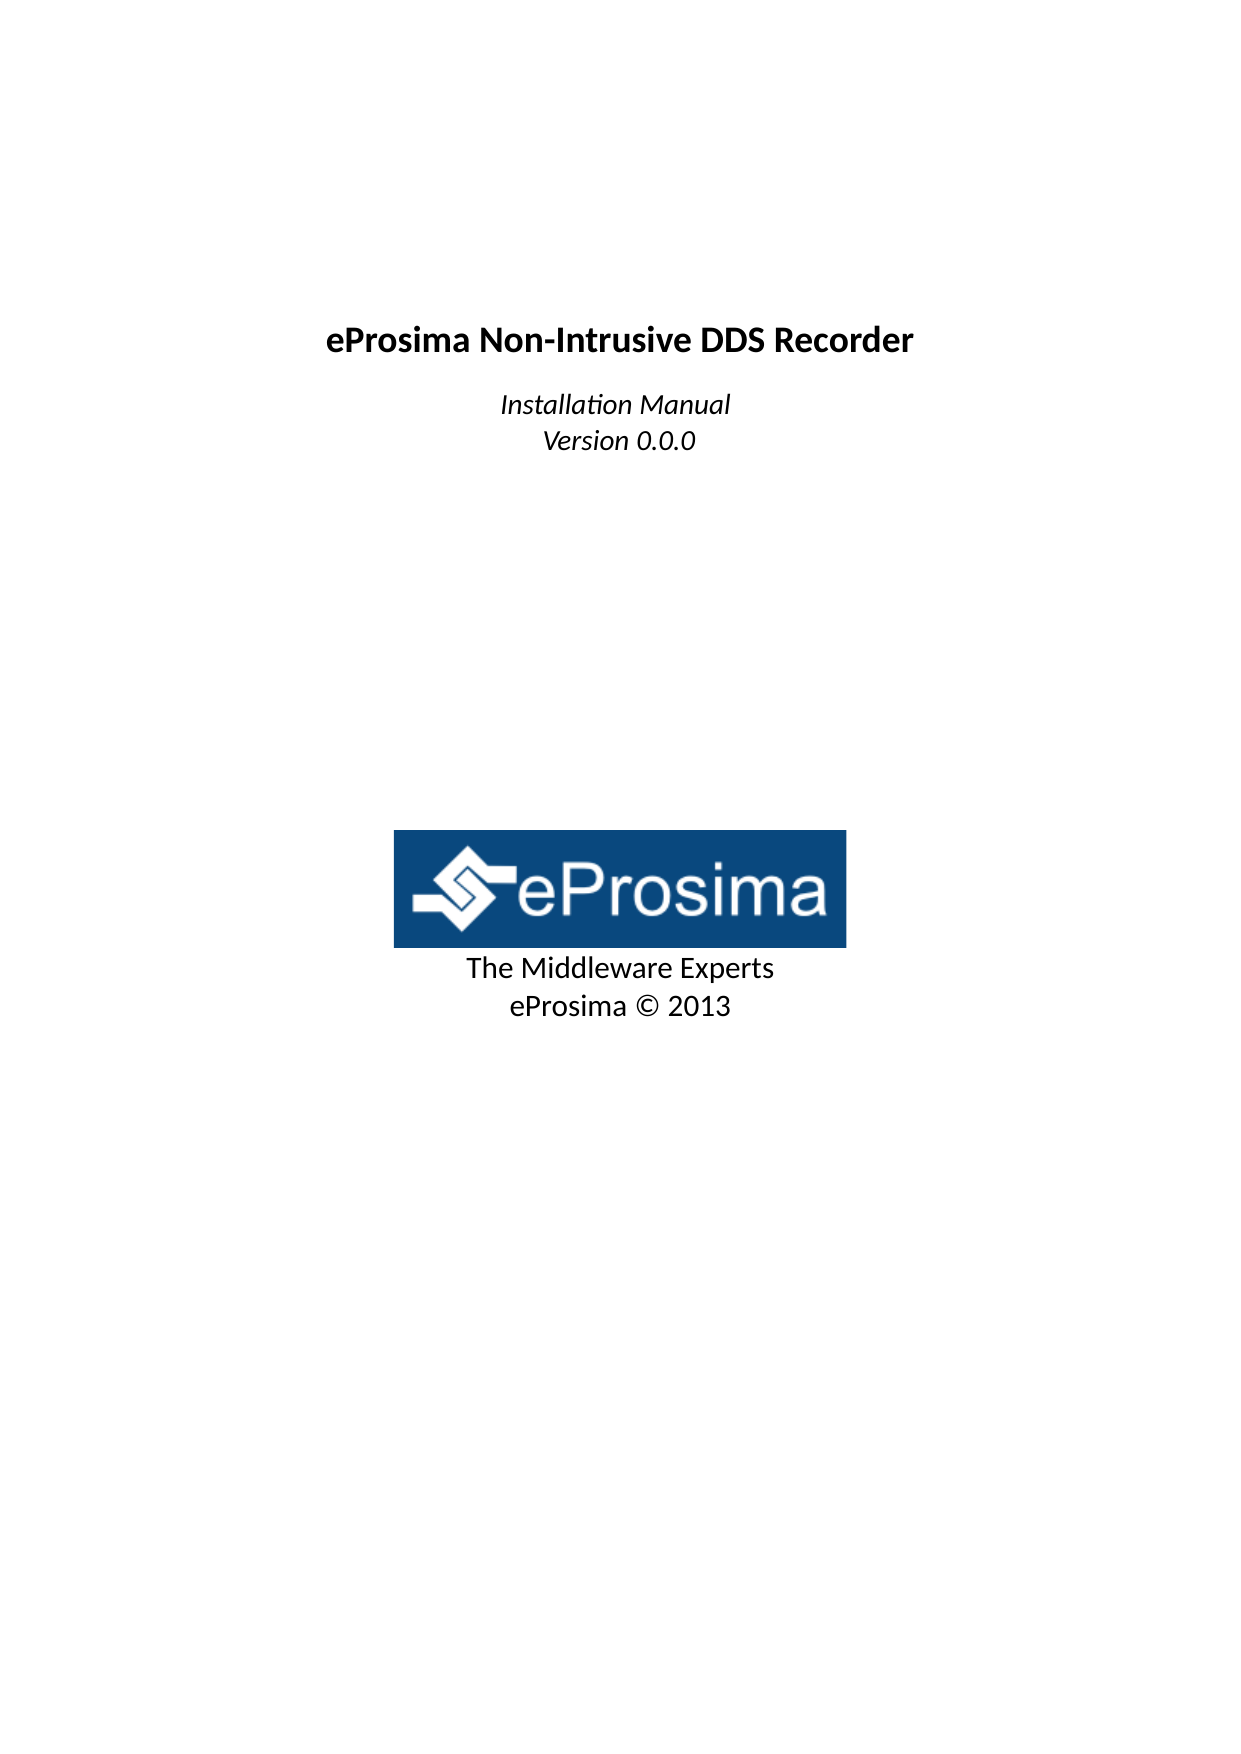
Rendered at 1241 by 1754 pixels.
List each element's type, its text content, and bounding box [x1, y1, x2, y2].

text The Middleware Experts eProsima © 2013 [118, 814, 1122, 1024]
title eProsima Non-Intrusive DDS Recorder [118, 316, 1122, 361]
subtitle Installation Manual Version 0.0.0 [118, 386, 1122, 458]
picture [393, 830, 847, 948]
